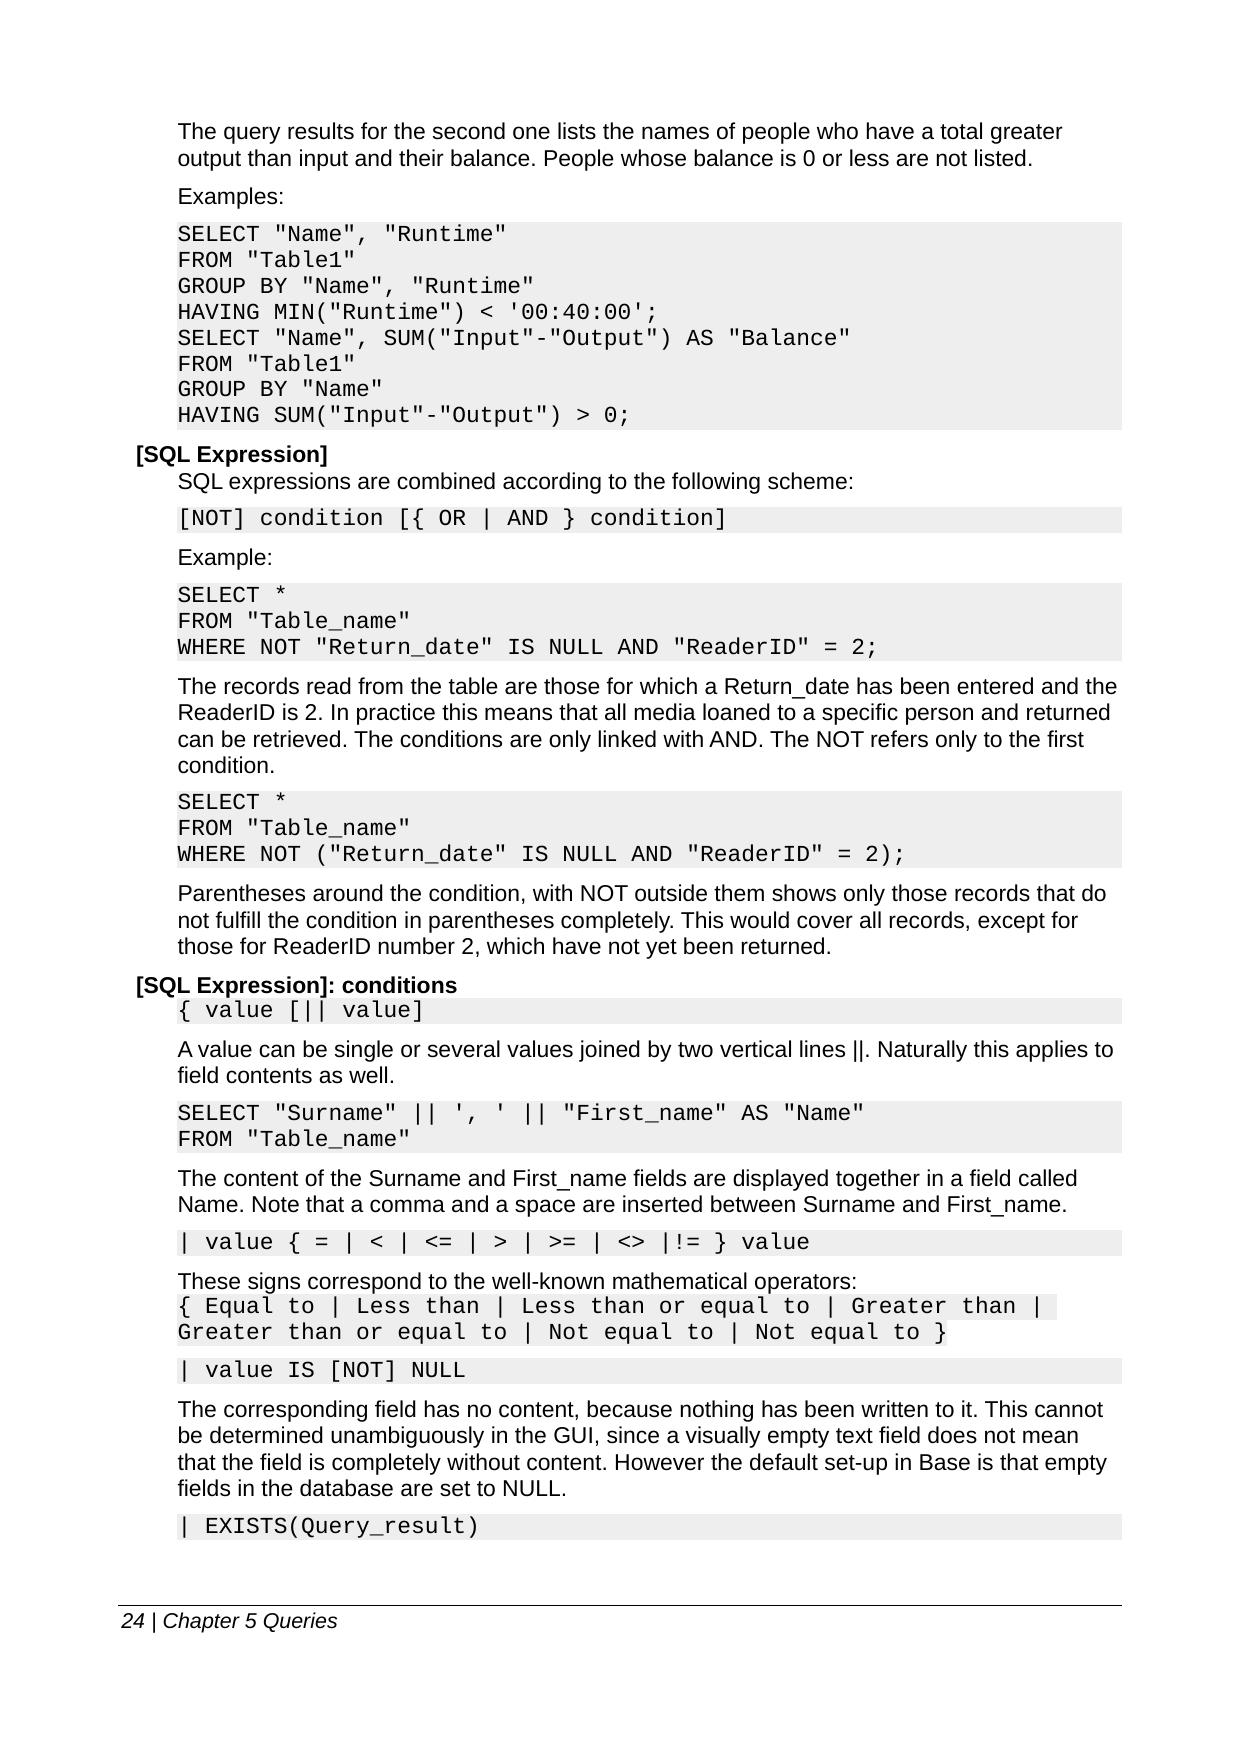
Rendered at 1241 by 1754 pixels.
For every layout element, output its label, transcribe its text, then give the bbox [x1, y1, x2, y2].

text Parentheses around the condition, with NOT outside them shows only those records that do not fulfill the condition in parentheses completely. This would cover all records, except for those for ReaderID number 2, which have not yet been returned. [177, 880, 1122, 959]
text The corresponding field has no content, because nothing has been written to it. This cannot be determined unambiguously in the GUI, since a visually empty text field does not mean that the field is completely without content. However the default set-up in Base is that empty fields in the database are set to NULL. [177, 1396, 1122, 1502]
text The query results for the second one lists the names of people who have a total greater output than input and their balance. People whose balance is 0 or less are not listed. [177, 118, 1122, 171]
text [SQL Expression] [136, 441, 1122, 468]
text The records read from the table are those for which a Return_date has been entered and the ReaderID is 2. In practice this means that all media loaned to a specific person and returned can be retrieved. The conditions are only linked with AND. The NOT refers only to the first condition. [177, 673, 1122, 778]
text A value can be single or several values joined by two vertical lines ||. Naturally this applies to field contents as well. [177, 1036, 1122, 1089]
text SQL expressions are combined according to the following scheme: [177, 468, 1122, 494]
text SELECT * FROM "Table_name" WHERE NOT ("Return_date" IS NULL AND "ReaderID" = 2); [177, 791, 1122, 868]
text { value [|| value] [177, 998, 1122, 1024]
text SELECT "Name", "Runtime" FROM "Table1" GROUP BY "Name", "Runtime" HAVING MIN("Runtime") < '00:40:00'; SELECT "Name", SUM("Input"-"Output") AS "Balance" FROM "Table1" GROUP BY "Name" HAVING SUM("Input"-"Output") > 0; [177, 222, 1122, 430]
text | value { = | < | <= | > | >= | <> |!= } value [177, 1230, 1122, 1256]
text | EXISTS(Query_result) [177, 1514, 1122, 1540]
text SELECT * FROM "Table_name" WHERE NOT "Return_date" IS NULL AND "ReaderID" = 2; [177, 583, 1122, 661]
text [NOT] condition [{ OR | AND } condition] [177, 507, 1122, 533]
text The content of the Surname and First_name fields are displayed together in a field called Name. Note that a comma and a space are inserted between Surname and First_name. [177, 1165, 1122, 1217]
text | value IS [NOT] NULL [177, 1358, 1122, 1384]
text SELECT "Surname" || ', ' || "First_name" AS "Name" FROM "Table_name" [177, 1101, 1122, 1153]
text These signs correspond to the well-known mathematical operators: { Equal to | Less than | Less than or equal to | Greater than | Greater than or equal to | Not equal to | Not equal to } [177, 1268, 1122, 1346]
text Example: [177, 544, 1122, 571]
text [SQL Expression]: conditions [136, 972, 1122, 998]
text Examples: [177, 183, 1122, 210]
